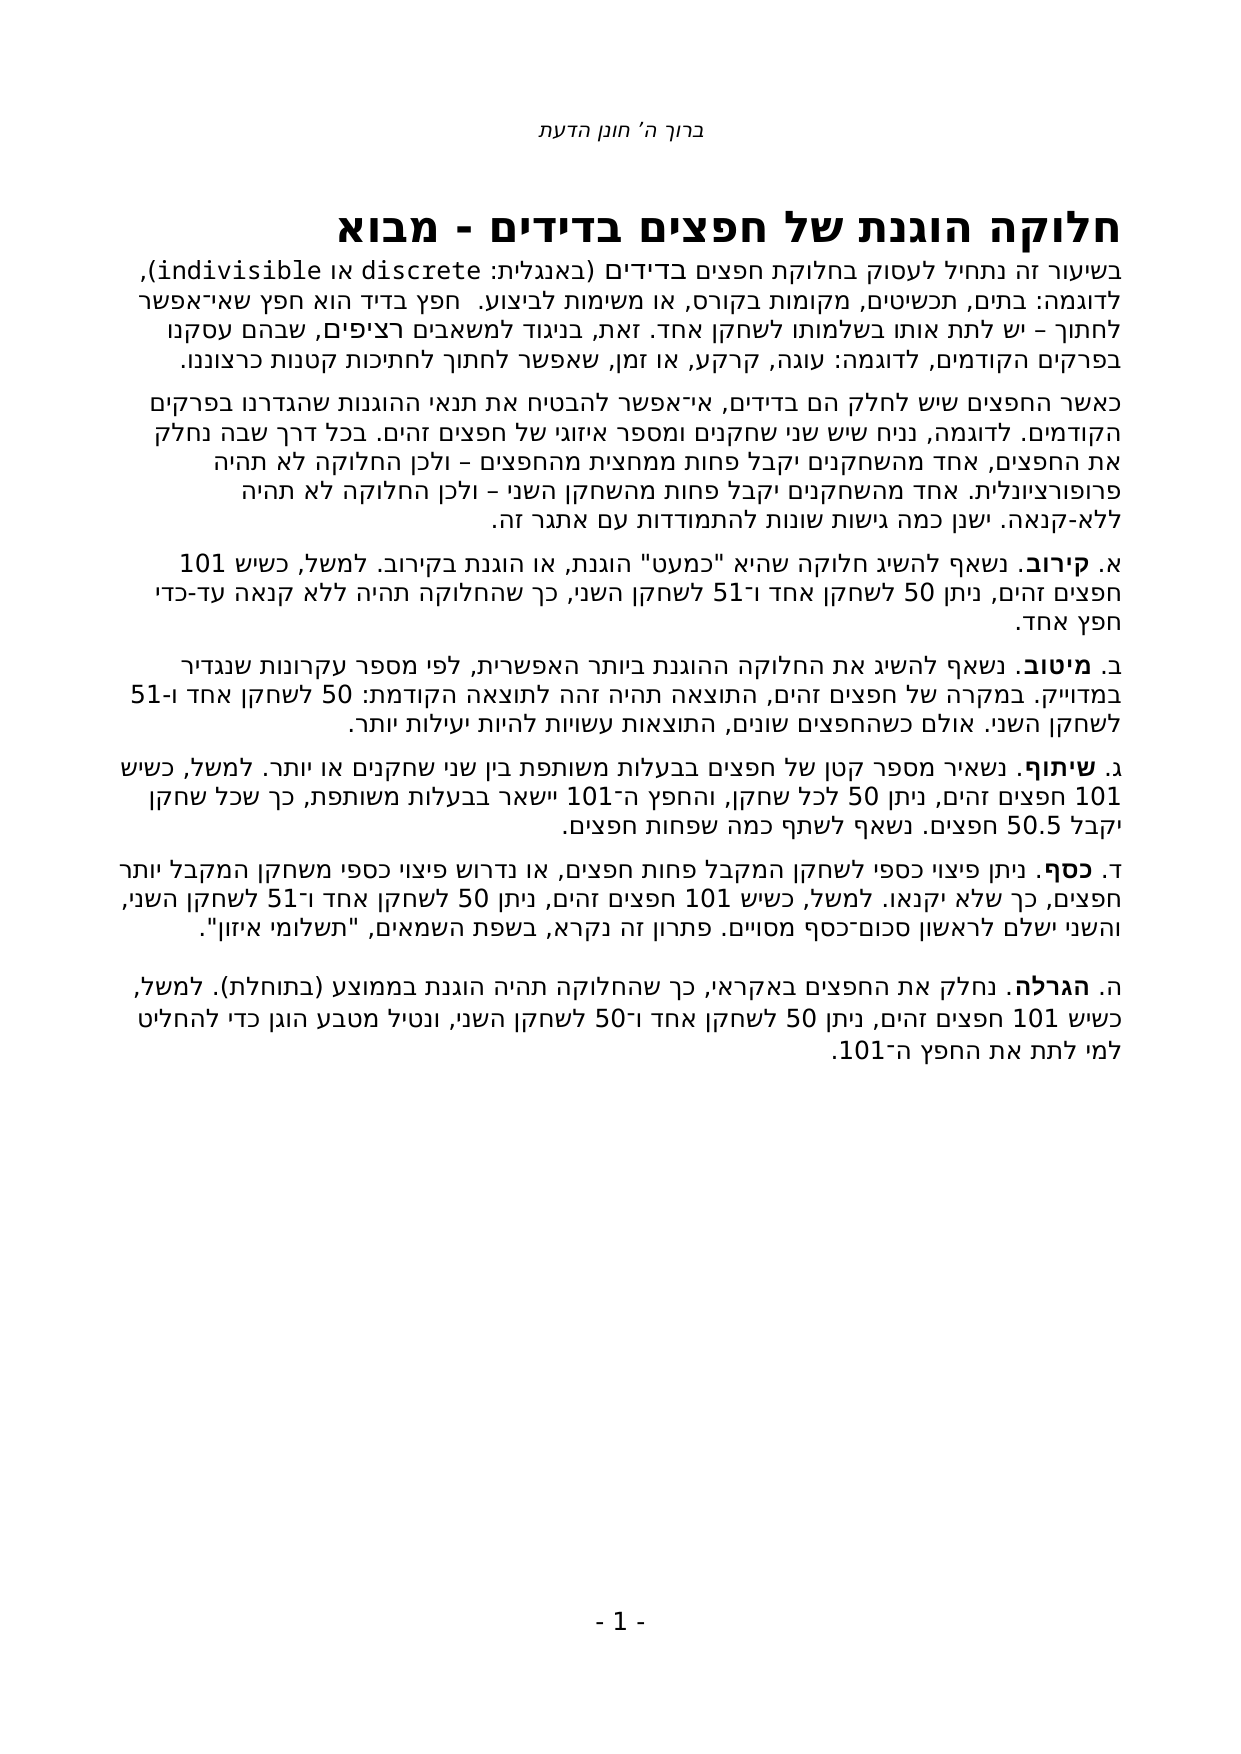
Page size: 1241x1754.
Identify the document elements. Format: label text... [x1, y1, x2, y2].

text ד. כסף. ניתן פיצוי כספי לשחקן המקבל פחות חפצים, או נדרוש פיצוי כספי משחקן המקבל יותר חפצים, כך שלא יקנאו. למשל, כשיש 101 חפצים זהים, ניתן 50 לשחקן אחד ו־51 לשחקן השני, והשני ישלם לראשון סכום־כסף מסויים. פתרון זה נקרא, בשפת השמאים, "תשלומי איזון". [118, 855, 1122, 943]
text ב. מיטוב. נשאף להשיג את החלוקה ההוגנת ביותר האפשרית, לפי מספר עקרונות שנגדיר במדוייק. במקרה של חפצים זהים, התוצאה תהיה זהה לתוצאה הקודמת: 50 לשחקן אחד ו-51 לשחקן השני. אולם כשהחפצים שונים, התוצאות עשויות להיות יעילות יותר. [118, 651, 1122, 739]
text כאשר החפצים שיש לחלק הם בדידים, אי־אפשר להבטיח את תנאי ההוגנות שהגדרנו בפרקים הקודמים. לדוגמה, נניח שיש שני שחקנים ומספר איזוגי של חפצים זהים. בכל דרך שבה נחלק את החפצים, אחד מהשחקנים יקבל פחות ממחצית מהחפצים – ולכן החלוקה לא תהיה פרופורציונלית. אחד מהשחקנים יקבל פחות מהשחקן השני – ולכן החלוקה לא תהיה ללא-קנאה. ישנן כמה גישות שונות להתמודדות עם אתגר זה. [118, 389, 1122, 534]
text א. קירוב. נשאף להשיג חלוקה שהיא "כמעט" הוגנת, או הוגנת בקירוב. למשל, כשיש 101 חפצים זהים, ניתן 50 לשחקן אחד ו־51 לשחקן השני, כך שהחלוקה תהיה ללא קנאה עד-כדי חפץ אחד. [118, 549, 1122, 637]
text בשיעור זה נתחיל לעסוק בחלוקת חפצים בדידים (באנגלית: discrete או indivisible), לדוגמה: בתים, תכשיטים, מקומות בקורס, או משימות לביצוע. חפץ בדיד הוא חפץ שאי־אפשר לחתוך – יש לתת אותו בשלמותו לשחקן אחד. זאת, בניגוד למשאבים רציפים, שבהם עסקנו בפרקים הקודמים, לדוגמה: עוגה, קרקע, או זמן, שאפשר לחתוך לחתיכות קטנות כרצוננו. [118, 252, 1122, 374]
subtitle חלוקה הוגנת של חפצים בדידים - מבוא [118, 201, 1122, 252]
text ה. הגרלה. נחלק את החפצים באקראי, כך שהחלוקה תהיה הוגנת בממוצע (בתוחלת). למשל, כשיש 101 חפצים זהים, ניתן 50 לשחקן אחד ו־50 לשחקן השני, ונטיל מטבע הוגן כדי להחליט למי לתת את החפץ ה־101. [118, 972, 1122, 1068]
text ג. שיתוף. נשאיר מספר קטן של חפצים בבעלות משותפת בין שני שחקנים או יותר. למשל, כשיש 101 חפצים זהים, ניתן 50 לכל שחקן, והחפץ ה־101 יישאר בבעלות משותפת, כך שכל שחקן יקבל 50.5 חפצים. נשאף לשתף כמה שפחות חפצים. [118, 753, 1122, 841]
